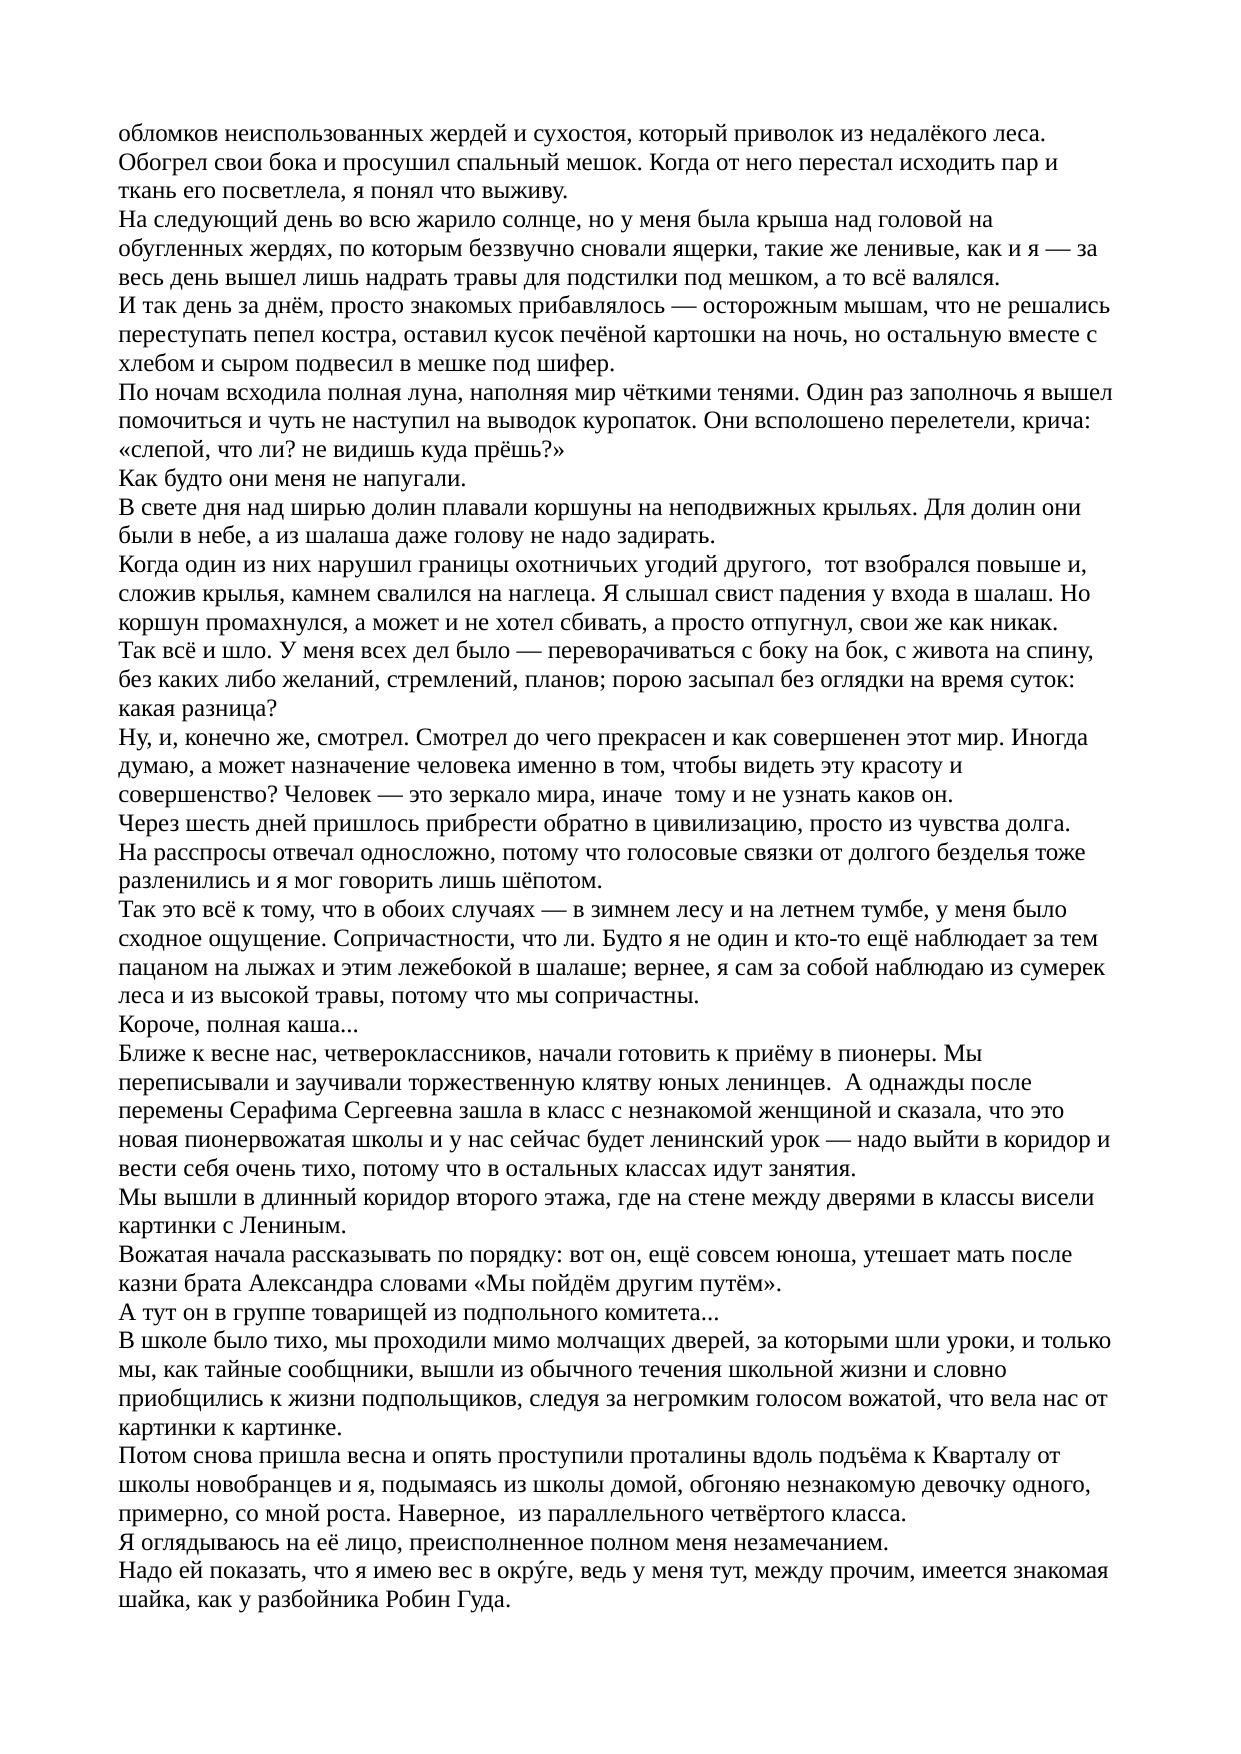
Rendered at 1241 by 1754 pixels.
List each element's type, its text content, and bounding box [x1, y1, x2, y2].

text На расспросы отвечал односложно, потому что голосовые связки от долгого безделья тоже разленились и я мог говорить лишь шёпотом. [118, 837, 1122, 894]
text А тут он в группе товарищей из подпольного комитета... [118, 1297, 1122, 1326]
text В школе было тихо, мы проходили мимо молчащих дверей, за которыми шли уроки, и только мы, как тайные сообщники, вышли из обычного течения школьной жизни и словно приобщились к жизни подпольщиков, следуя за негромким голосом вожатой, что вела нас от картинки к картинке. [118, 1326, 1122, 1441]
text Ну, и, конечно же, смотрел. Смотрел до чего прекрасен и как совершенен этот мир. Иногда думаю, а может назначение человека именно в том, чтобы видеть эту красоту и совершенство? Человек — это зеркало мира, иначе тому и не узнать каков он. [118, 722, 1122, 808]
text Так это всё к тому, что в обоих случаях — в зимнем лесу и на летнем тумбе, у меня было сходное ощущение. Сопричастности, что ли. Будто я не один и кто-то ещё наблюдает за тем пацаном на лыжах и этим лежебокой в шалаше; вернее, я сам за собой наблюдаю из сумерек леса и из высокой травы, потому что мы сопричастны. [118, 894, 1122, 1009]
text Ближе к весне нас, четвероклассников, начали готовить к приёму в пионеры. Мы переписывали и заучивали торжественную клятву юных ленинцев. А однажды после перемены Серафима Сергеевна зашла в класс с незнакомой женщиной и сказала, что это новая пионервожатая школы и у нас сейчас будет ленинский урок — надо выйти в коридор и вести себя очень тихо, потому что в остальных классах идут занятия. [118, 1038, 1122, 1182]
text Так всё и шло. У меня всех дел было — переворачиваться с боку на бок, с живота на спину, без каких либо желаний, стремлений, планов; порою засыпал без оглядки на время суток: какая разница? [118, 636, 1122, 722]
text Потом снова пришла весна и опять проступили проталины вдоль подъёма к Кварталу от школы новобранцев и я, подымаясь из школы домой, обгоняю незнакомую девочку одного, примерно, со мной роста. Наверное, из параллельного четвёртого класса. [118, 1441, 1122, 1527]
text В свете дня над ширью долин плавали коршуны на неподвижных крыльях. Для долин они были в небе, а из шалаша даже голову не надо задирать. [118, 492, 1122, 549]
text И так день за днём, просто знакомых прибавлялось — осторожным мышам, что не решались переступать пепел костра, оставил кусок печёной картошки на ночь, но остальную вместе с хлебом и сыром подвесил в мешке под шифер. [118, 291, 1122, 377]
text По ночам всходила полная луна, наполняя мир чёткими тенями. Один раз заполночь я вышел помочиться и чуть не наступил на выводок куропаток. Они всполошено перелетели, крича: «слепой, что ли? не видишь куда прёшь?» [118, 377, 1122, 463]
text Короче, полная каша... [118, 1009, 1122, 1038]
text обломков неиспользованных жердей и сухостоя, который приволок из недалёкого леса. Обогрел свои бока и просушил спальный мешок. Когда от него перестал исходить пар и ткань его посветлела, я понял что выживу. [118, 118, 1122, 204]
text Мы вышли в длинный коридор второго этажа, где на стене между дверями в классы висели картинки с Лениным. [118, 1182, 1122, 1239]
text Вожатая начала рассказывать по порядку: вот он, ещё совсем юноша, утешает мать после казни брата Александра словами «Мы пойдём другим путём». [118, 1239, 1122, 1297]
text На следующий день во всю жарило солнце, но у меня была крыша над головой на обугленных жердях, по которым беззвучно сновали ящерки, такие же ленивые, как и я — за весь день вышел лишь надрать травы для подстилки под мешком, а то всё валялся. [118, 204, 1122, 291]
text Я оглядываюсь на её лицо, преисполненное полном меня незамечанием. [118, 1527, 1122, 1556]
text Как будто они меня не напугали. [118, 463, 1122, 492]
text Когда один из них нарушил границы охотничьих угодий другого, тот взобрался повыше и, сложив крылья, камнем свалился на наглеца. Я слышал свист падения у входа в шалаш. Но коршун промахнулся, а может и не хотел сбивать, а просто отпугнул, свои же как никак. [118, 549, 1122, 636]
text Надо ей показать, что я имею вес в окрýге, ведь у меня тут, между прочим, имеется знакомая шайка, как у разбойника Робин Гуда. [118, 1556, 1122, 1613]
text Через шесть дней пришлось прибрести обратно в цивилизацию, просто из чувства долга. [118, 808, 1122, 837]
